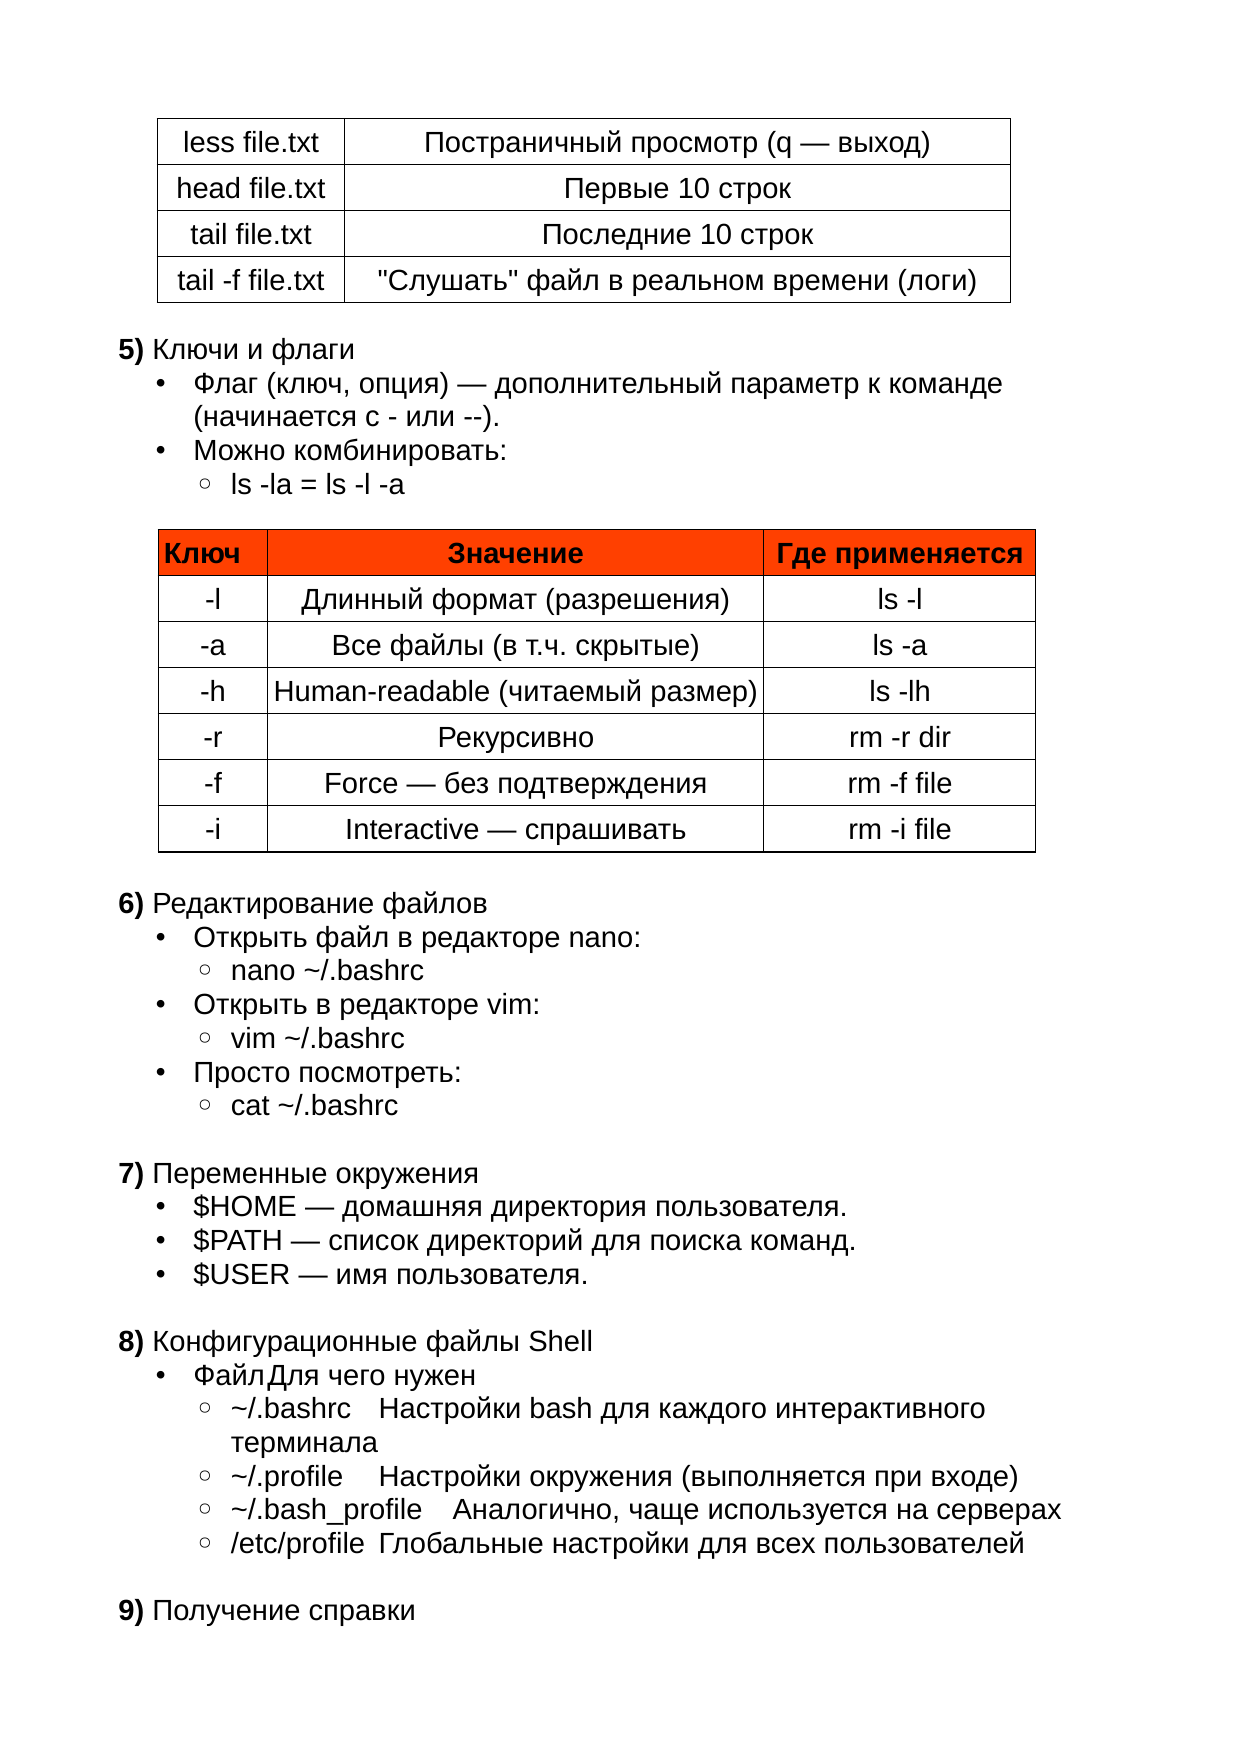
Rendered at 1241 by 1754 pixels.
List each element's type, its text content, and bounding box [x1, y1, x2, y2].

table_header Значение [268, 530, 763, 575]
table_cell Первые 10 строк [345, 165, 1010, 210]
list Можно комбинировать: [156, 433, 1122, 467]
table_cell Рекурсивно [268, 714, 763, 759]
table_header Где применяется [764, 530, 1035, 575]
list nano ~/.bashrc [193, 953, 1122, 987]
table_header Ключ [159, 530, 267, 575]
table_cell -a [159, 622, 267, 667]
text 7) Переменные окружения [118, 1156, 1122, 1189]
list ~/.bash_profile Аналогично, чаще используется на серверах [193, 1492, 1122, 1526]
list Открыть в редакторе vim: [156, 987, 1122, 1021]
table_cell -h [159, 668, 267, 713]
table_cell rm -r dir [764, 714, 1035, 759]
text 6) Редактирование файлов [118, 886, 1122, 919]
list ~/.profile Настройки окружения (выполняется при входе) [193, 1458, 1122, 1492]
list vim ~/.bashrc [193, 1021, 1122, 1054]
text 8) Конфигурационные файлы Shell [118, 1324, 1122, 1357]
list $USER — имя пользователя. [156, 1257, 1122, 1290]
list Просто посмотреть: [156, 1054, 1122, 1088]
list Флаг (ключ, опция) — дополнительный параметр к команде (начинается с - или --). [156, 366, 1122, 433]
table_cell head file.txt [158, 165, 344, 210]
table_cell Постраничный просмотр (q — выход) [345, 119, 1010, 164]
list cat ~/.bashrc [193, 1088, 1122, 1122]
table_cell -l [159, 576, 267, 621]
table_cell Interactive — спрашивать [268, 806, 763, 851]
list Файл Для чего нужен [156, 1357, 1122, 1391]
list Открыть файл в редакторе nano: [156, 919, 1122, 953]
table_cell rm -f file [764, 760, 1035, 805]
table_cell Все файлы (в т.ч. скрытые) [268, 622, 763, 667]
table_cell ls -lh [764, 668, 1035, 713]
table_cell "Слушать" файл в реальном времени (логи) [345, 257, 1010, 302]
list ls -la = ls -l -a [193, 467, 1122, 500]
table_cell Длинный формат (разрешения) [268, 576, 763, 621]
text 5) Ключи и флаги [118, 332, 1122, 366]
table_cell ls -l [764, 576, 1035, 621]
table_cell rm -i file [764, 806, 1035, 851]
table_cell Human-readable (читаемый размер) [268, 668, 763, 713]
table_cell -f [159, 760, 267, 805]
table_cell Последние 10 строк [345, 211, 1010, 256]
table_cell less file.txt [158, 119, 344, 164]
list $HOME — домашняя директория пользователя. [156, 1189, 1122, 1223]
list $PATH — список директорий для поиска команд. [156, 1223, 1122, 1257]
table_cell -i [159, 806, 267, 851]
table_cell tail -f file.txt [158, 257, 344, 302]
list /etc/profile Глобальные настройки для всех пользователей [193, 1526, 1122, 1560]
table_cell tail file.txt [158, 211, 344, 256]
text 9) Получение справки [118, 1593, 1122, 1627]
list ~/.bashrc Настройки bash для каждого интерактивного терминала [193, 1391, 1122, 1458]
table_cell ls -a [764, 622, 1035, 667]
table_cell Force — без подтверждения [268, 760, 763, 805]
table_cell -r [159, 714, 267, 759]
